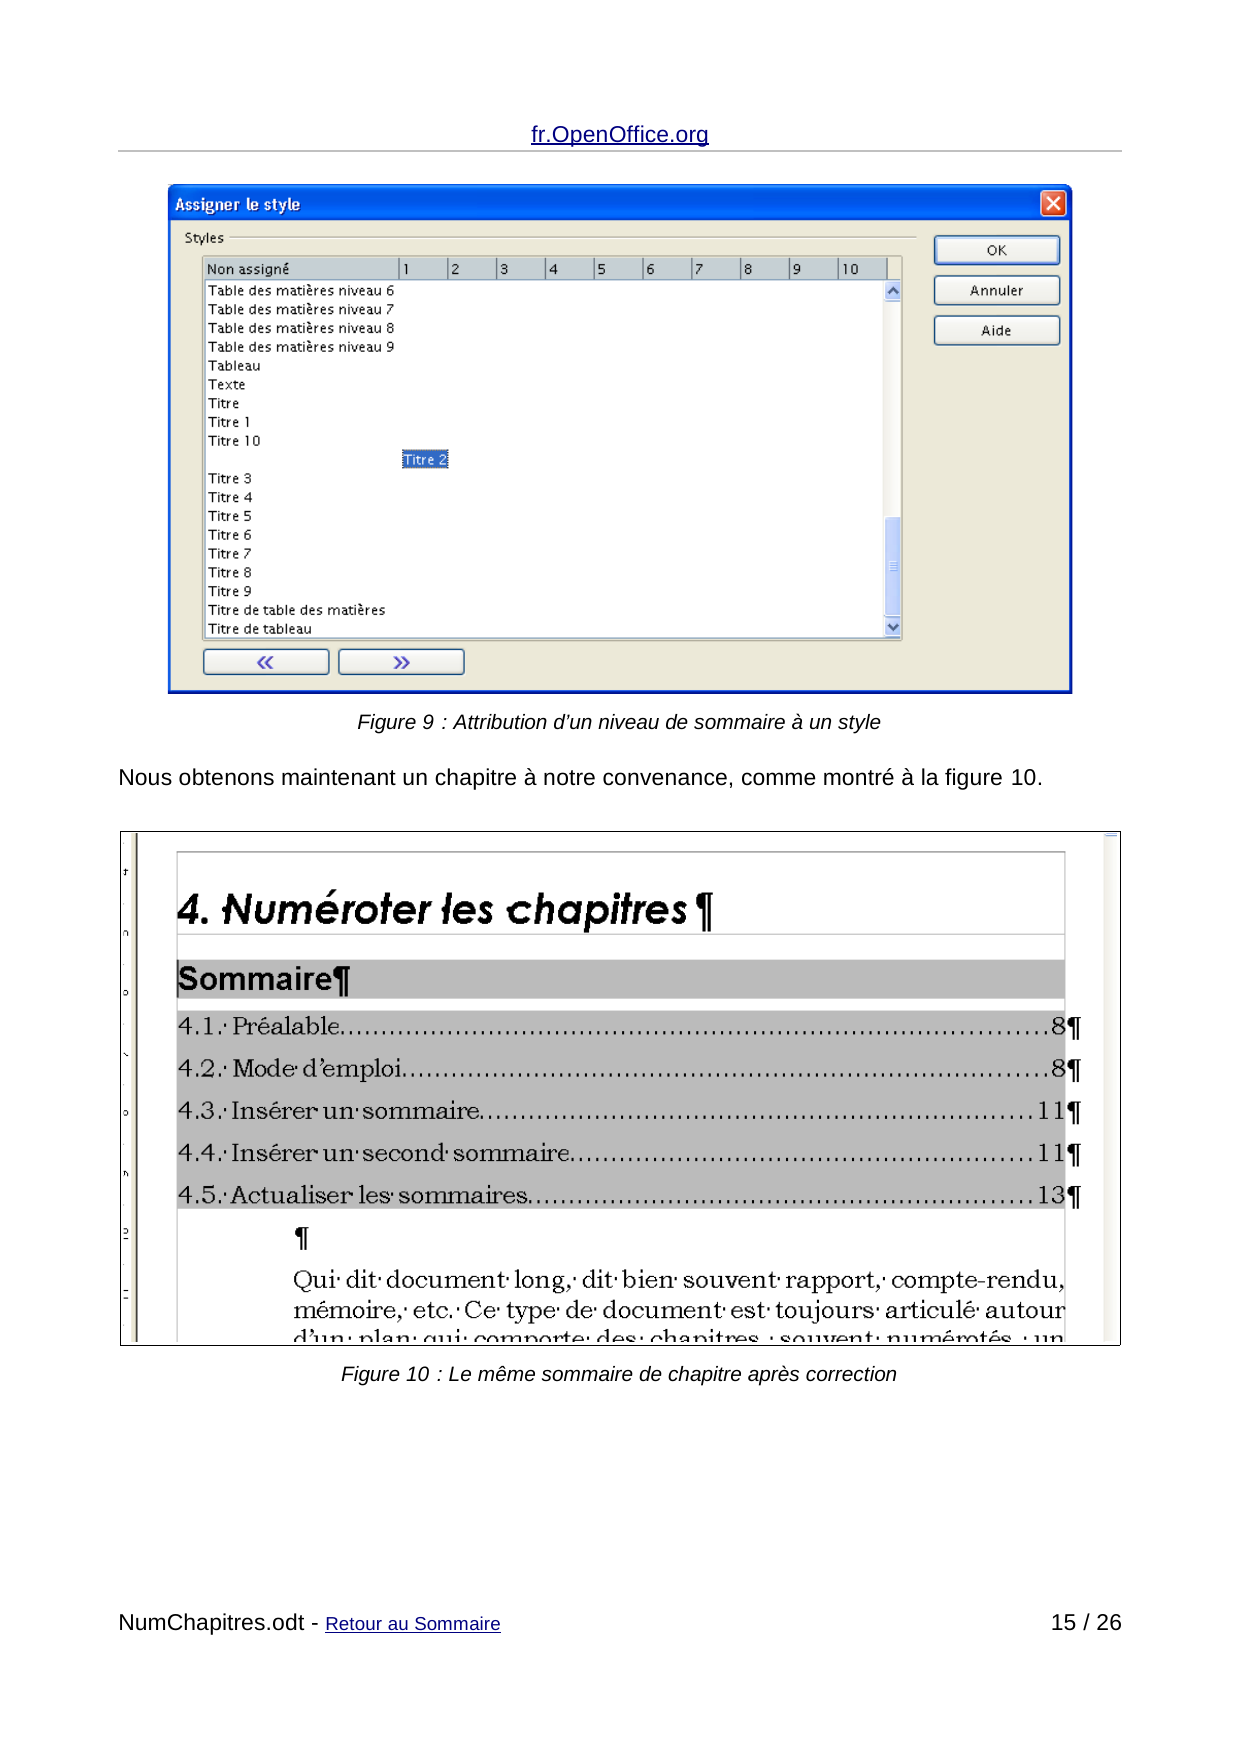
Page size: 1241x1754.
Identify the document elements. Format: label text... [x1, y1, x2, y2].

text [121, 832, 1120, 1345]
text Nous obtenons maintenant un chapitre à notre convenance, comme montré à la figure 10. [118, 182, 1122, 790]
text Figure 9 : Attribution d’un niveau de sommaire à un style [168, 694, 1072, 734]
picture [167, 184, 1073, 694]
picture [123, 833, 1117, 1342]
text Figure 10 : Le même sommaire de chapitre après correction [120, 1346, 1120, 1386]
